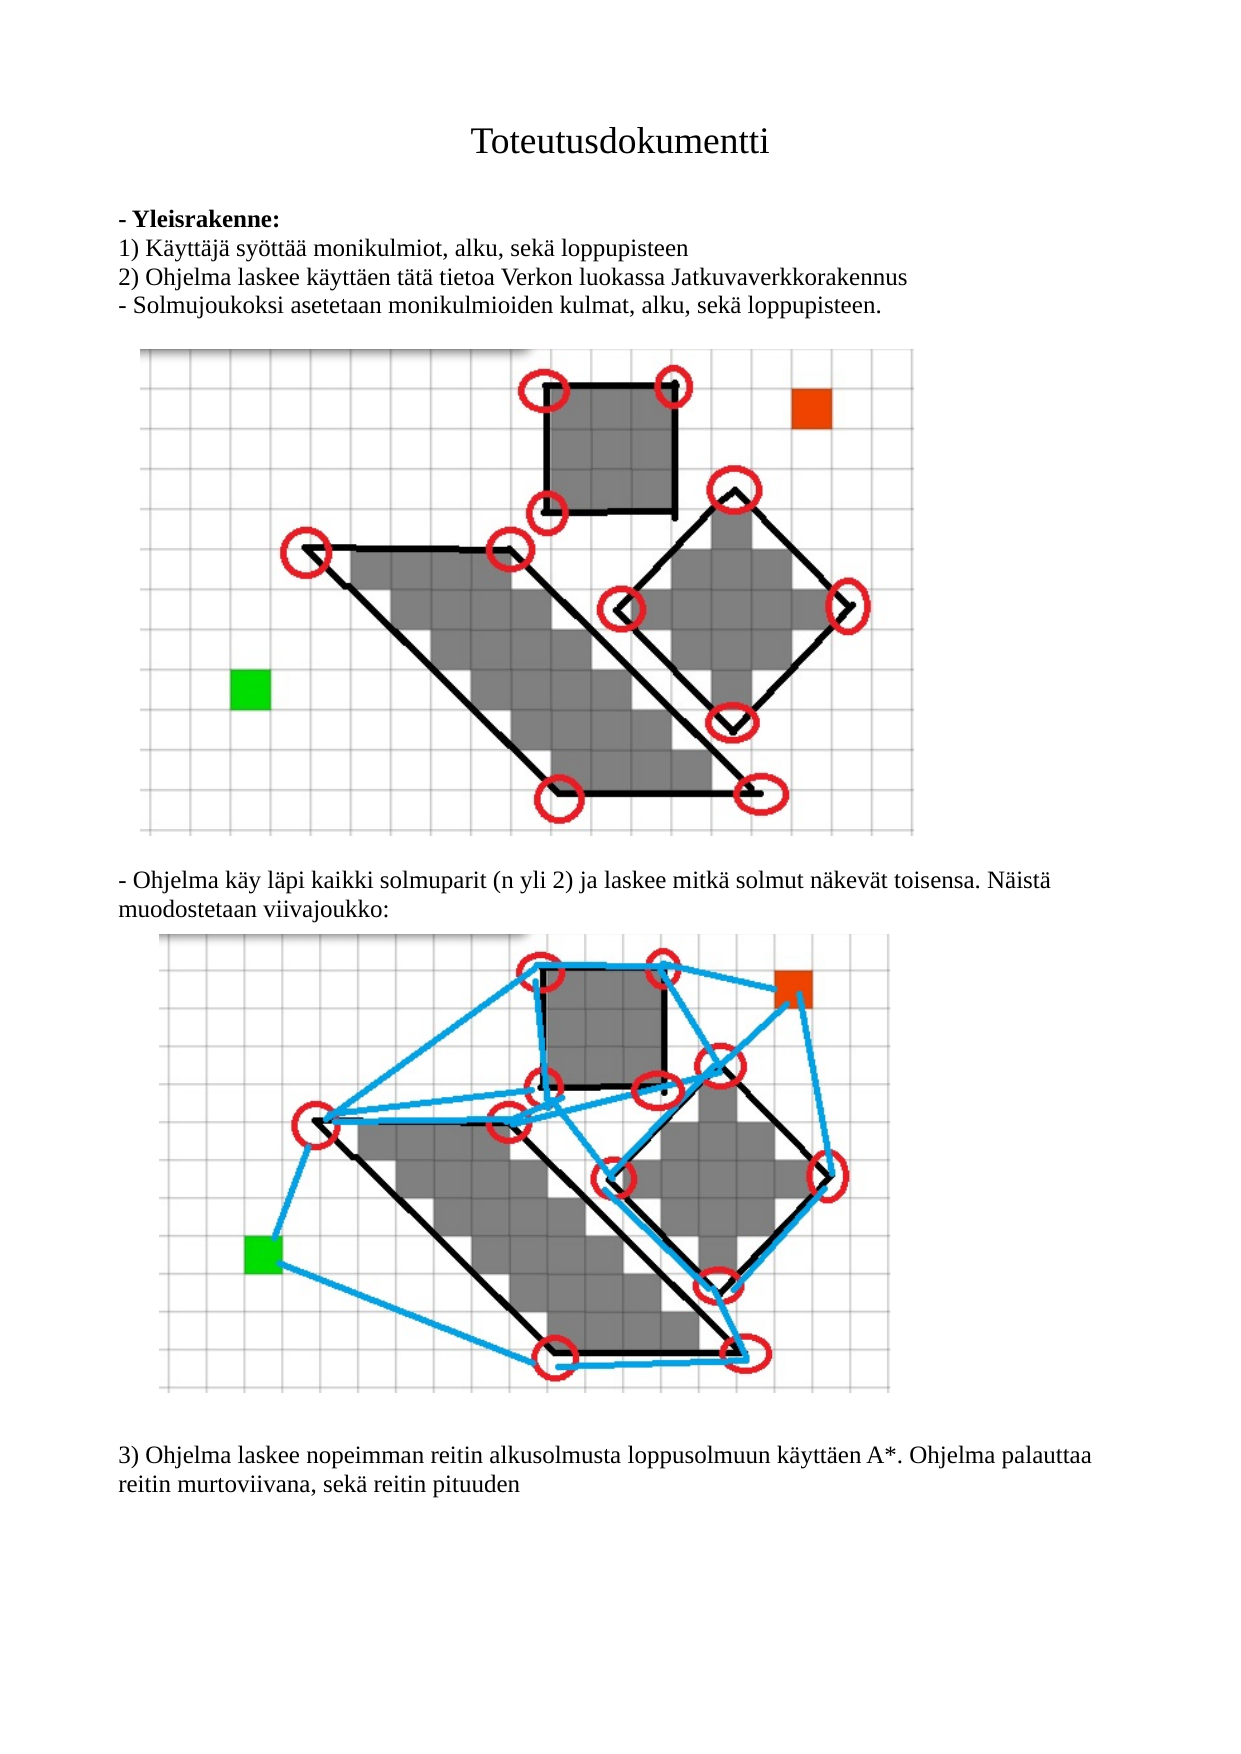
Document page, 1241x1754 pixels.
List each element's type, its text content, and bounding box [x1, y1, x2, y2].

picture [140, 349, 915, 836]
text 3) Ohjelma laskee nopeimman reitin alkusolmusta loppusolmuun käyttäen A*. Ohjelma palauttaa reitin murtoviivana, sekä reitin pituuden [118, 1441, 1122, 1613]
text - Yleisrakenne: 1) Käyttäjä syöttää monikulmiot, alku, sekä loppupisteen 2) Ohjelma laskee käyttäen tätä tietoa Verkon luokassa Jatkuvaverkkorakennus - Solmujoukoksi asetetaan monikulmioiden kulmat, alku, sekä loppupisteen. [118, 204, 1122, 319]
text - Ohjelma käy läpi kaikki solmuparit (n yli 2) ja laskee mitkä solmut näkevät toisensa. Näistä muodostetaan viivajoukko: [118, 866, 1122, 923]
picture [159, 934, 891, 1393]
text Toteutusdokumentti [118, 118, 1122, 204]
